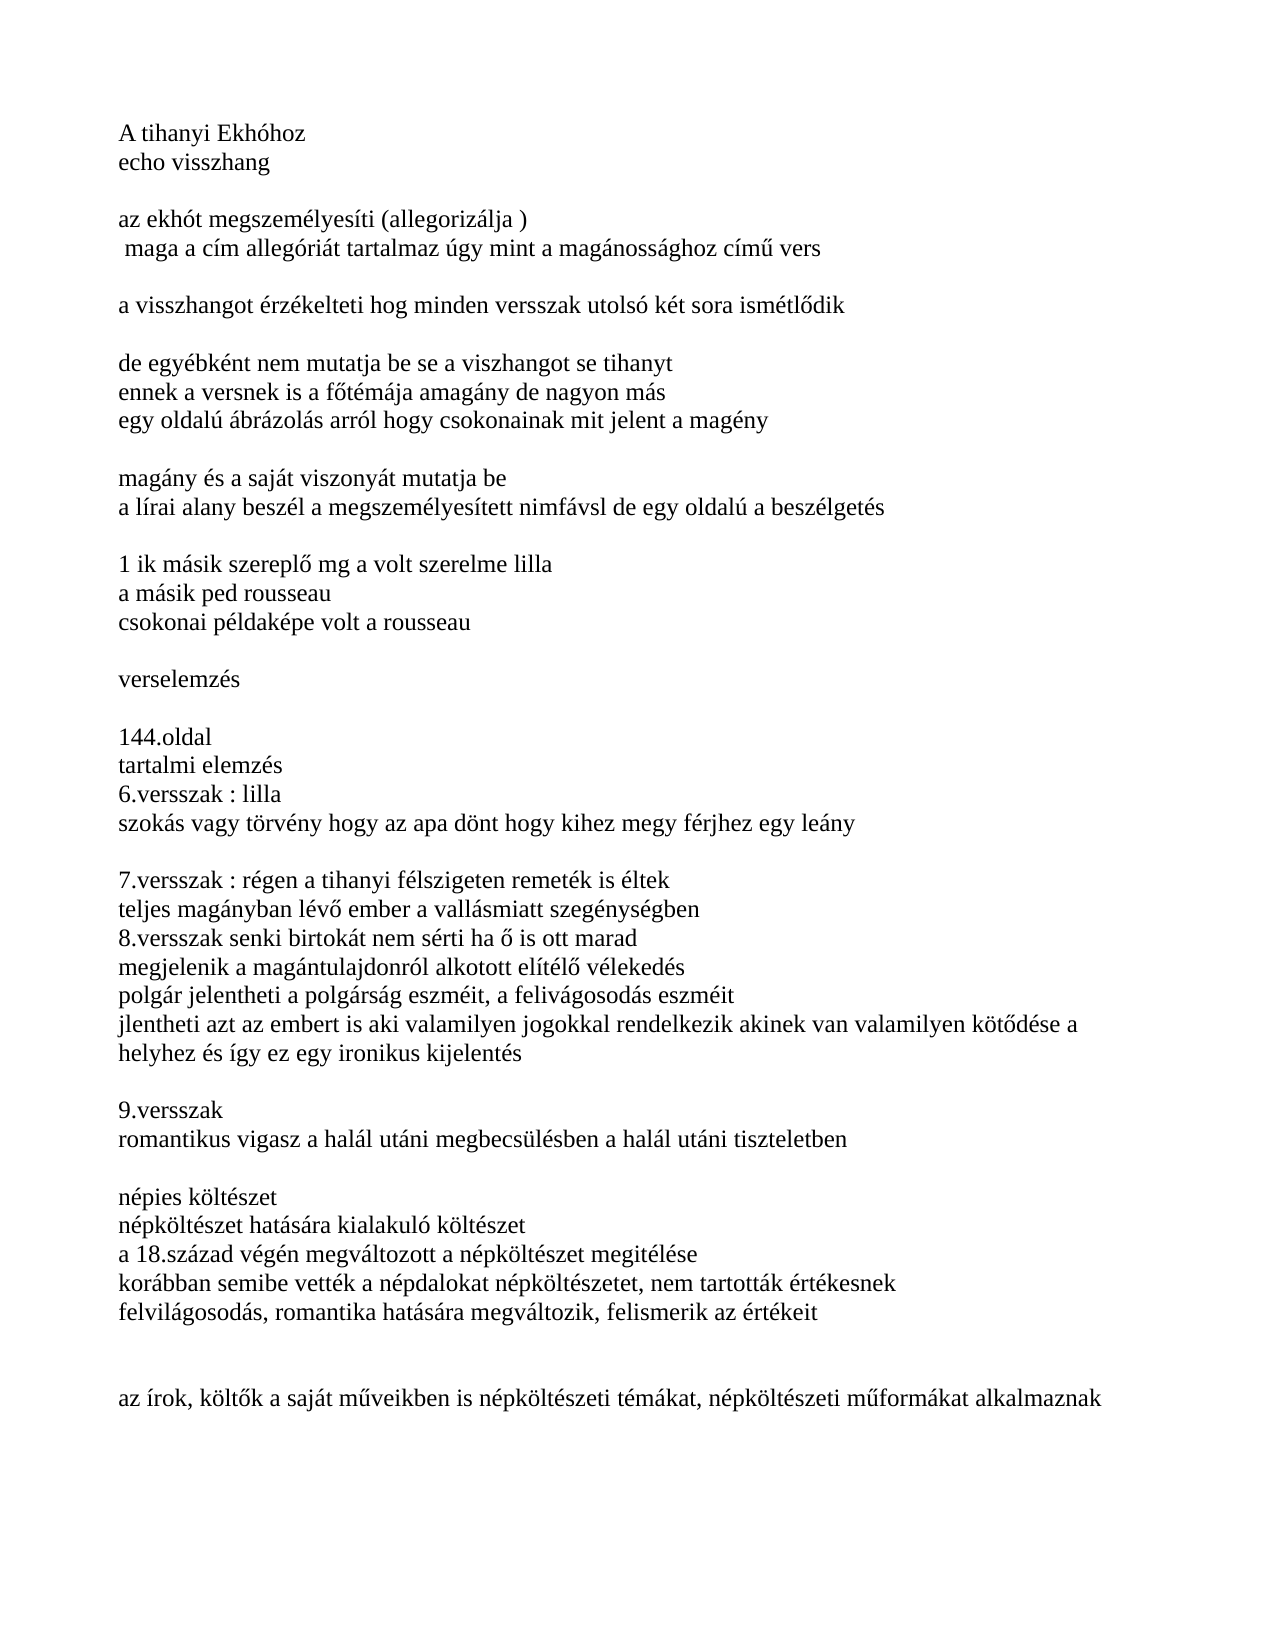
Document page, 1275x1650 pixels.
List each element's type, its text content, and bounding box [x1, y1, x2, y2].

text 1 ik másik szereplő mg a volt szerelme lilla [118, 549, 1157, 578]
text 6.versszak : lilla [118, 779, 1157, 808]
text az ekhót megszemélyesíti (allegorizálja ) [118, 204, 1157, 233]
text az írok, költők a saját műveikben is népköltészeti témákat, népköltészeti műformákat alkalmaznak [118, 1383, 1157, 1412]
text jlentheti azt az embert is aki valamilyen jogokkal rendelkezik akinek van valamilyen kötődése a helyhez és így ez egy ironikus kijelentés [118, 1009, 1157, 1067]
text a visszhangot érzékelteti hog minden versszak utolsó két sora ismétlődik [118, 291, 1157, 319]
text de egyébként nem mutatja be se a viszhangot se tihanyt [118, 348, 1157, 377]
text polgár jelentheti a polgárság eszméit, a felivágosodás eszméit [118, 981, 1157, 1009]
text egy oldalú ábrázolás arról hogy csokonainak mit jelent a magény [118, 406, 1157, 434]
text korábban semibe vették a népdalokat népköltészetet, nem tartották értékesnek [118, 1268, 1157, 1297]
text megjelenik a magántulajdonról alkotott elítélő vélekedés [118, 952, 1157, 981]
text romantikus vigasz a halál utáni megbecsülésben a halál utáni tiszteletben [118, 1124, 1157, 1153]
text maga a cím allegóriát tartalmaz úgy mint a magánossághoz című vers [118, 233, 1157, 262]
text népköltészet hatására kialakuló költészet [118, 1211, 1157, 1239]
text verselemzés [118, 664, 1157, 693]
text a 18.század végén megváltozott a népköltészet megitélése [118, 1239, 1157, 1268]
text ennek a versnek is a főtémája amagány de nagyon más [118, 377, 1157, 406]
text a másik ped rousseau [118, 578, 1157, 607]
text csokonai példaképe volt a rousseau [118, 607, 1157, 636]
text tartalmi elemzés [118, 751, 1157, 779]
text 8.versszak senki birtokát nem sérti ha ő is ott marad [118, 923, 1157, 952]
text szokás vagy törvény hogy az apa dönt hogy kihez megy férjhez egy leány [118, 808, 1157, 837]
text teljes magányban lévő ember a vallásmiatt szegénységben [118, 894, 1157, 923]
text a lírai alany beszél a megszemélyesített nimfávsl de egy oldalú a beszélgetés [118, 492, 1157, 521]
text echo visszhang [118, 147, 1157, 176]
text magány és a saját viszonyát mutatja be [118, 463, 1157, 492]
text A tihanyi Ekhóhoz [118, 118, 1157, 147]
text 7.versszak : régen a tihanyi félszigeten remeték is éltek [118, 866, 1157, 894]
text népies költészet [118, 1182, 1157, 1211]
text felvilágosodás, romantika hatására megváltozik, felismerik az értékeit [118, 1297, 1157, 1326]
text 144.oldal [118, 722, 1157, 751]
text 9.versszak [118, 1096, 1157, 1124]
